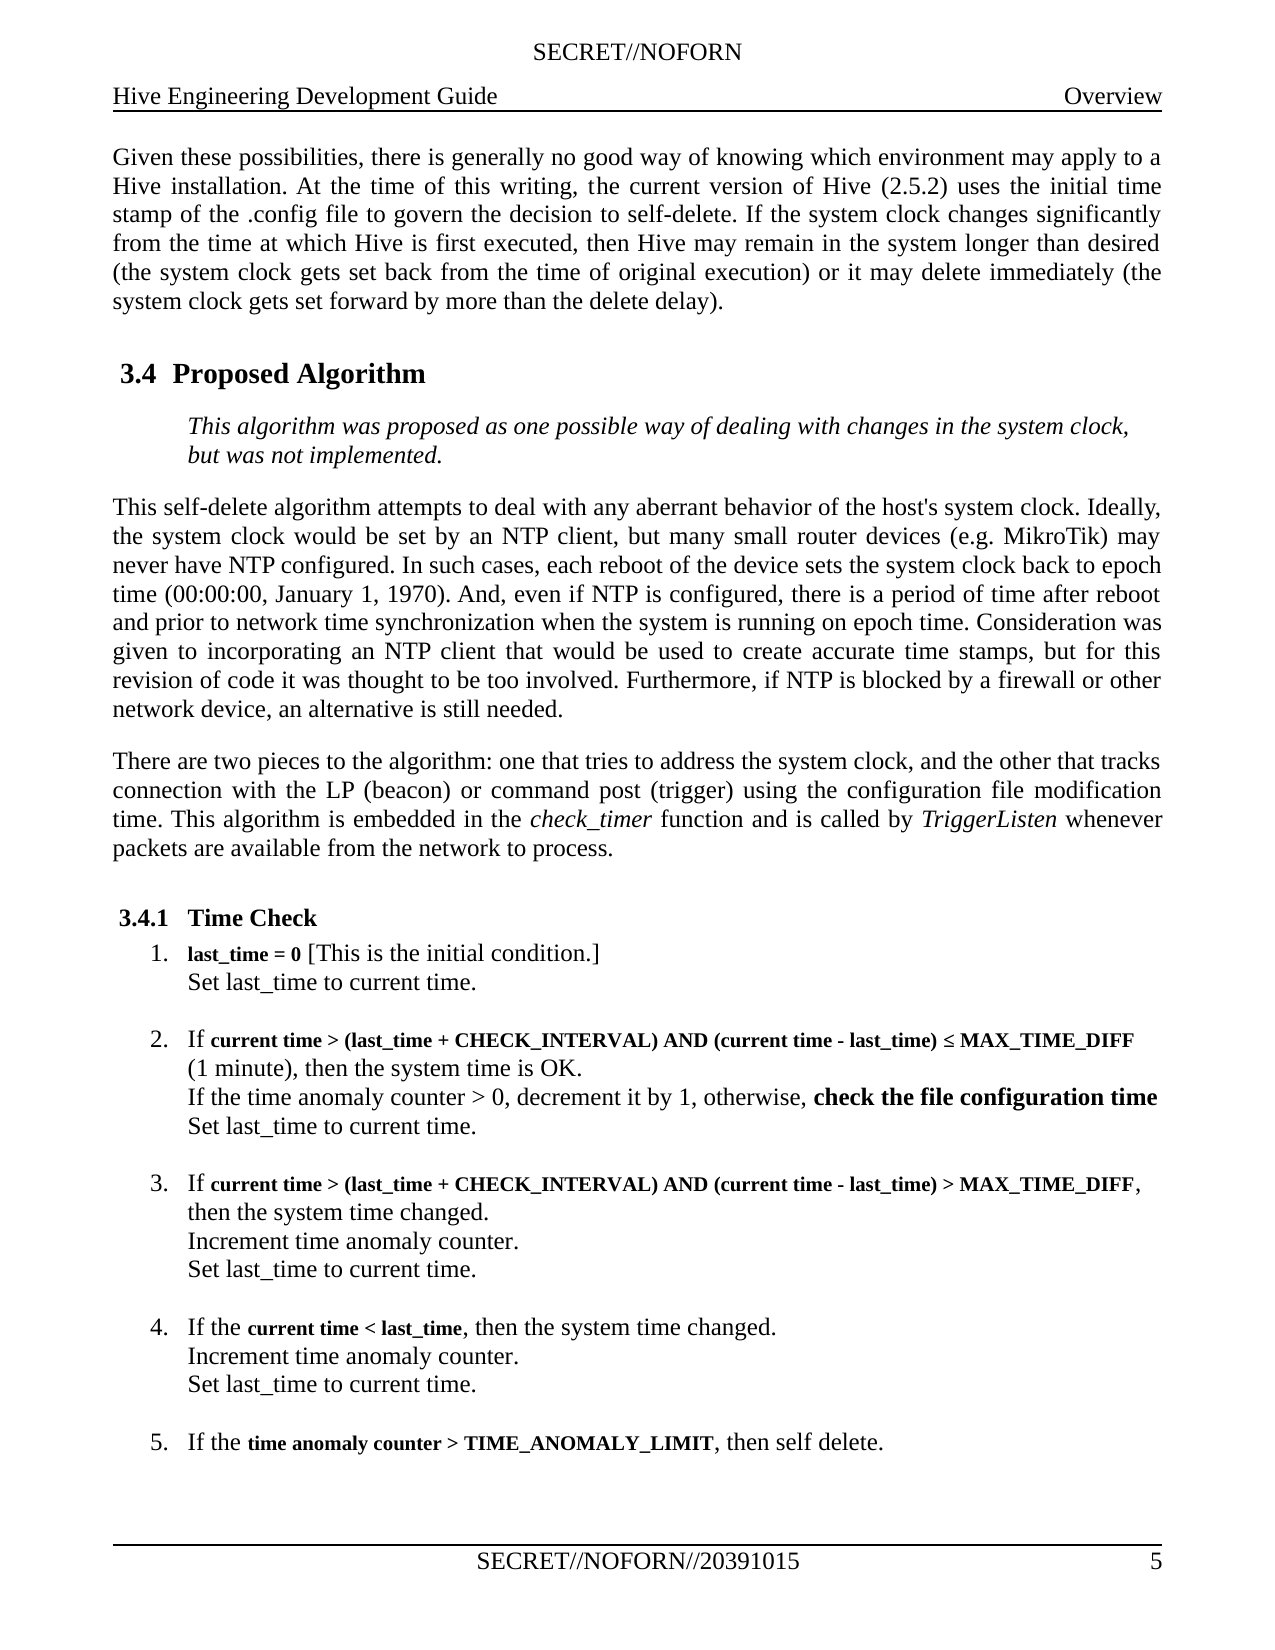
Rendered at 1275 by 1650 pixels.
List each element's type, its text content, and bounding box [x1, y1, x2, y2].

list If current time > (last_time + CHECK_INTERVAL) AND (current time - last_time) > MAX_TIME_DIFF, then the system time changed. Increment time anomaly counter. [150, 1168, 1162, 1254]
text This self-delete algorithm attempts to deal with any aberrant behavior of the host's system clock. Ideally, the system clock would be set by an NTP client, but many small router devices (e.g. MikroTik) may never have NTP configured. In such cases, each reboot of the device sets the system clock back to epoch time (00:00:00, January 1, 1970). And, even if NTP is configured, there is a period of time after reboot and prior to network time synchronization when the system is running on epoch time. Consideration was given to incorporating an NTP client that would be used to create accurate time stamps, but for this revision of code it was thought to be too involved. Furthermore, if NTP is blocked by a firewall or other network device, an alternative is still needed. [112, 492, 1162, 722]
text Given these possibilities, there is generally no good way of knowing which environment may apply to a Hive installation. At the time of this writing, the current version of Hive (2.5.2) uses the initial time stamp of the .config file to govern the decision to self-delete. If the system clock changes significantly from the time at which Hive is first executed, then Hive may remain in the system longer than desired (the system clock gets set back from the time of original execution) or it may delete immediately (the system clock gets set forward by more than the delete delay). [112, 142, 1162, 314]
text There are two pieces to the algorithm: one that tries to address the system clock, and the other that tracks connection with the LP (beacon) or command post (trigger) using the configuration file modification time. This algorithm is embedded in the check_timer function and is called by TriggerListen whenever packets are available from the network to process. [112, 746, 1162, 861]
list If the current time < last_time, then the system time changed. Increment time anomaly counter. Set last_time to current time. [150, 1312, 1162, 1427]
list If the time anomaly counter > TIME_ANOMALY_LIMIT, then self delete. [150, 1427, 1162, 1456]
subtitle Time Check [112, 903, 1162, 932]
list Set last_time to current time. [150, 1254, 1162, 1312]
list last_time = 0 [This is the initial condition.] Set last_time to current time. [150, 938, 1162, 1024]
list If current time > (last_time + CHECK_INTERVAL) AND (current time - last_time) ≤ MAX_TIME_DIFF (1 minute), then the system time is OK. If the time anomaly counter > 0, decrement it by 1, otherwise, check the file configuration time Set last_time to current time. [150, 1024, 1162, 1168]
subtitle Proposed Algorithm [112, 357, 1162, 390]
text This algorithm was proposed as one possible way of dealing with changes in the system clock, but was not implemented. [187, 411, 1162, 468]
